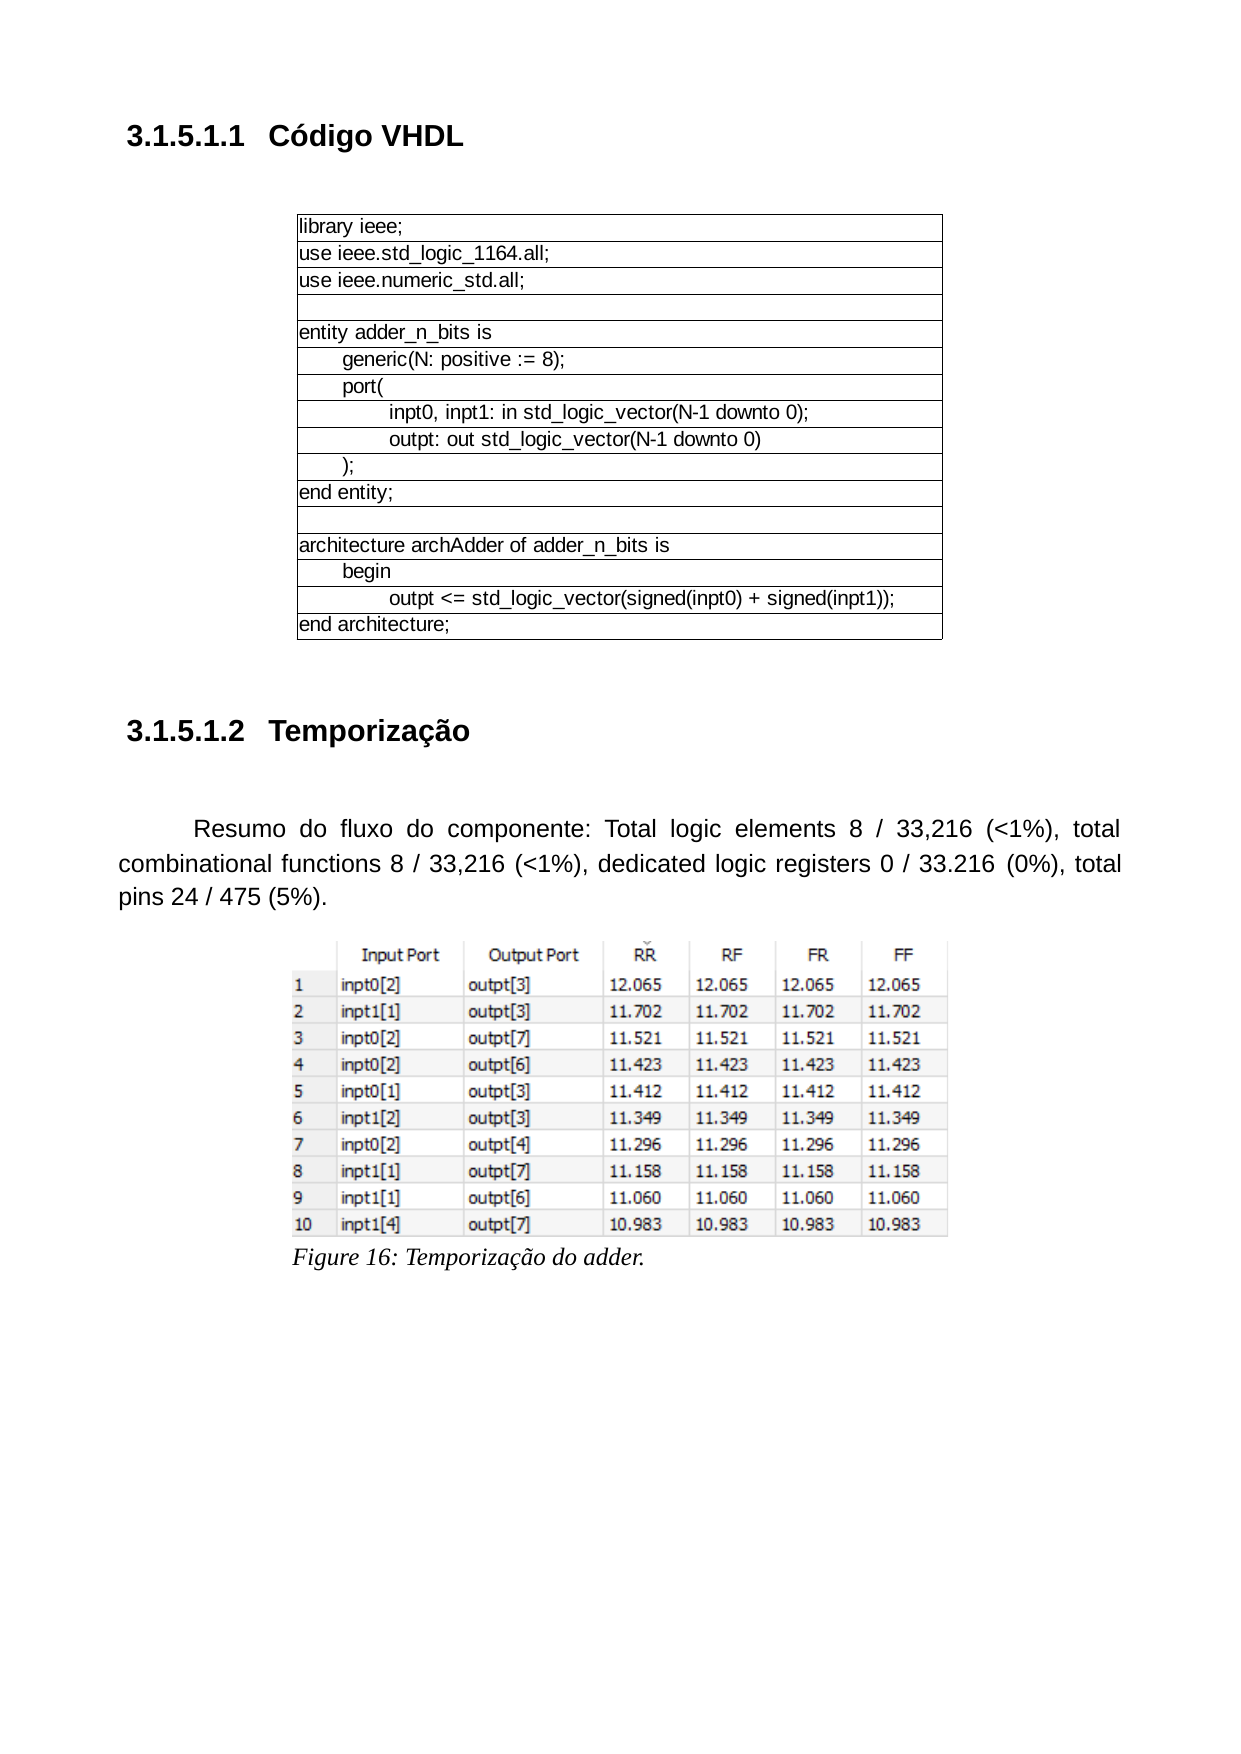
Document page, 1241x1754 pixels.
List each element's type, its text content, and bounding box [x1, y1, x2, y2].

subtitle Temporização [118, 713, 1122, 748]
subtitle Código VHDL [118, 118, 1122, 153]
text Resumo do fluxo do componente: Total logic elements 8 / 33,216 (<1%), total combinational functions 8 / 33,216 (<1%), dedicated logic registers 0 / 33.216 (0%), total pins 24 / 475 (5%). [118, 809, 1122, 910]
picture [292, 941, 949, 1237]
text Figure 3.4: Temporização do adder. [292, 1237, 948, 1271]
